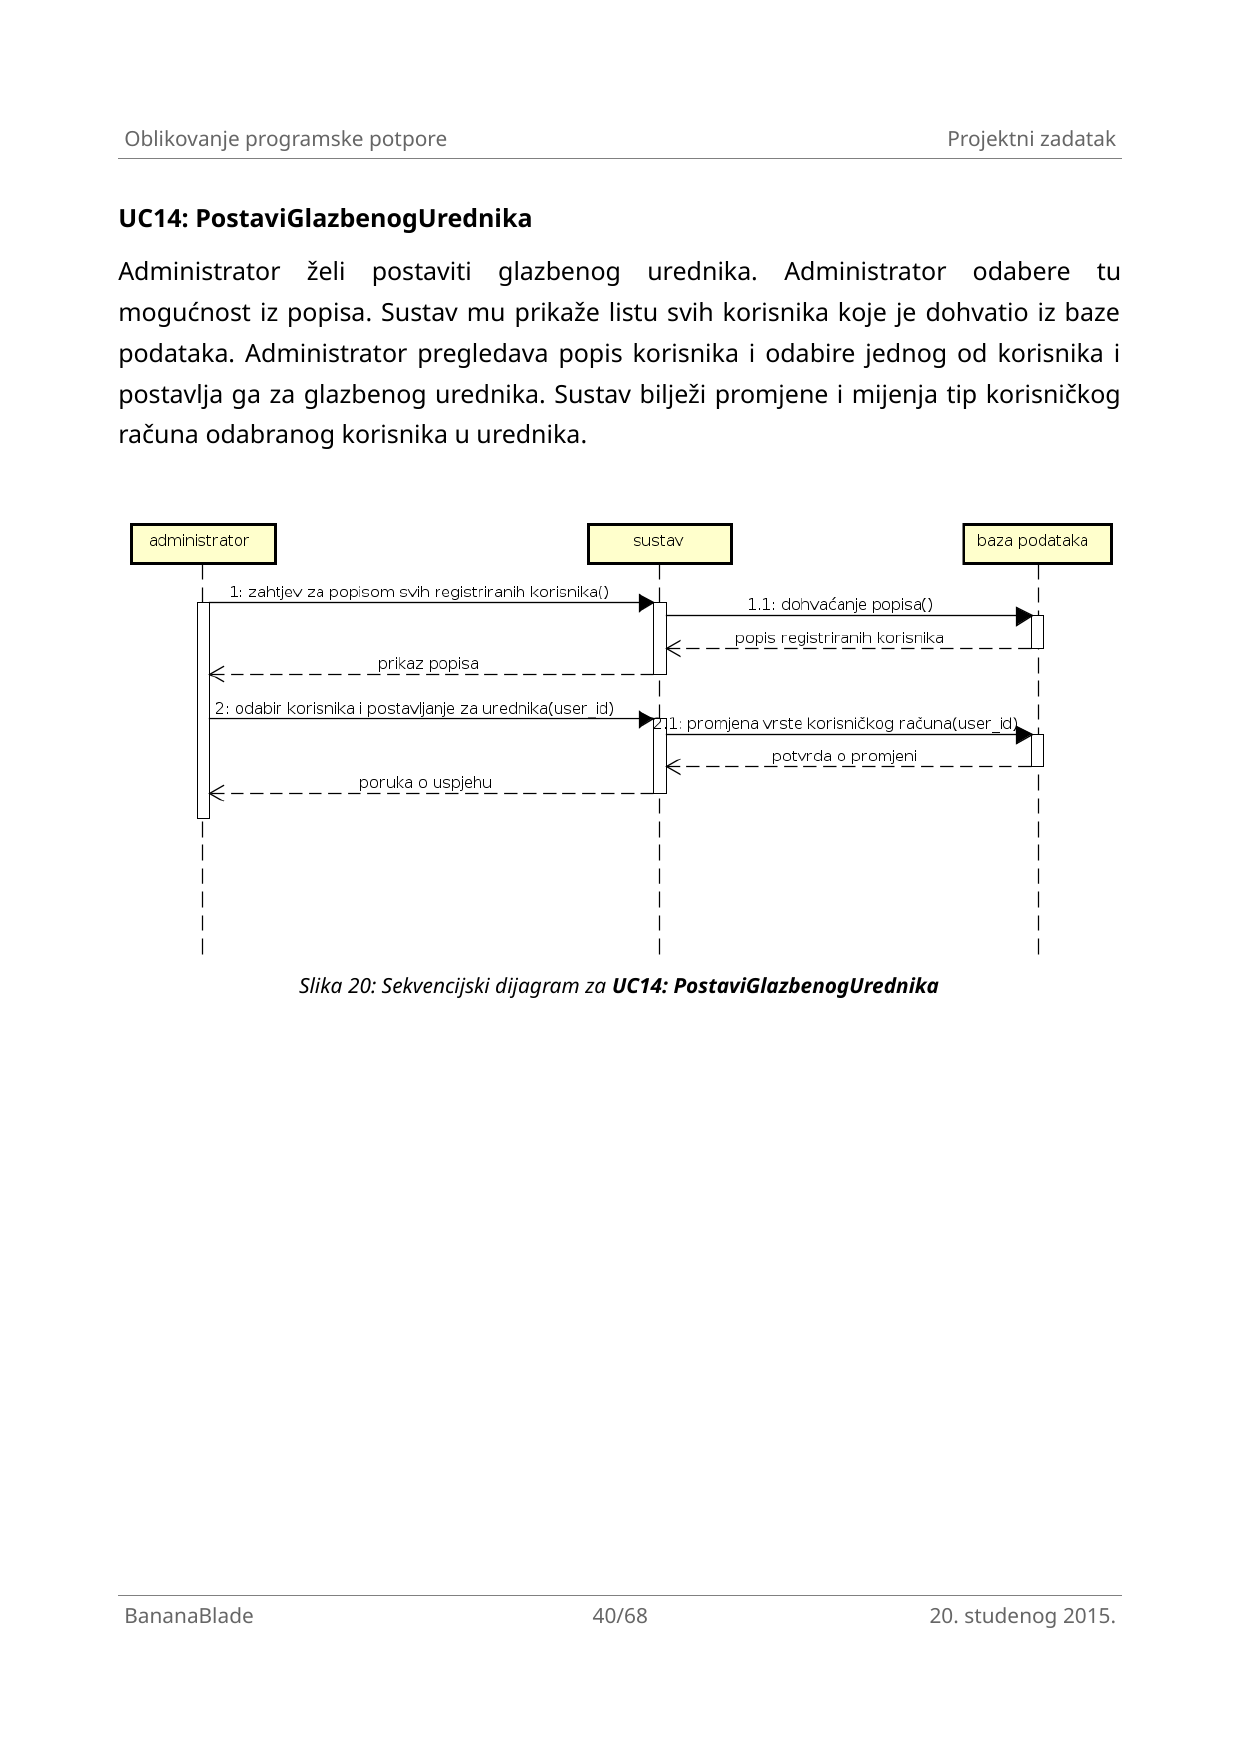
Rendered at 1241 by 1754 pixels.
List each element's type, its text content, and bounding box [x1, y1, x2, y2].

text Administrator želi postaviti glazbenog urednika. Administrator odabere tu mogućnost iz popisa. Sustav mu prikaže listu svih korisnika koje je dohvatio iz baze podataka. Administrator pregledava popis korisnika i odabire jednog od korisnika i postavlja ga za glazbenog urednika. Sustav bilježi promjene i mijenja tip korisničkog računa odabranog korisnika u urednika. [118, 254, 1122, 451]
subtitle UC14: PostaviGlazbenogUrednika [118, 201, 1122, 234]
text Slika 20: Sekvencijski dijagram za UC14: PostaviGlazbenogUrednika [118, 966, 1122, 999]
picture [118, 511, 1123, 966]
